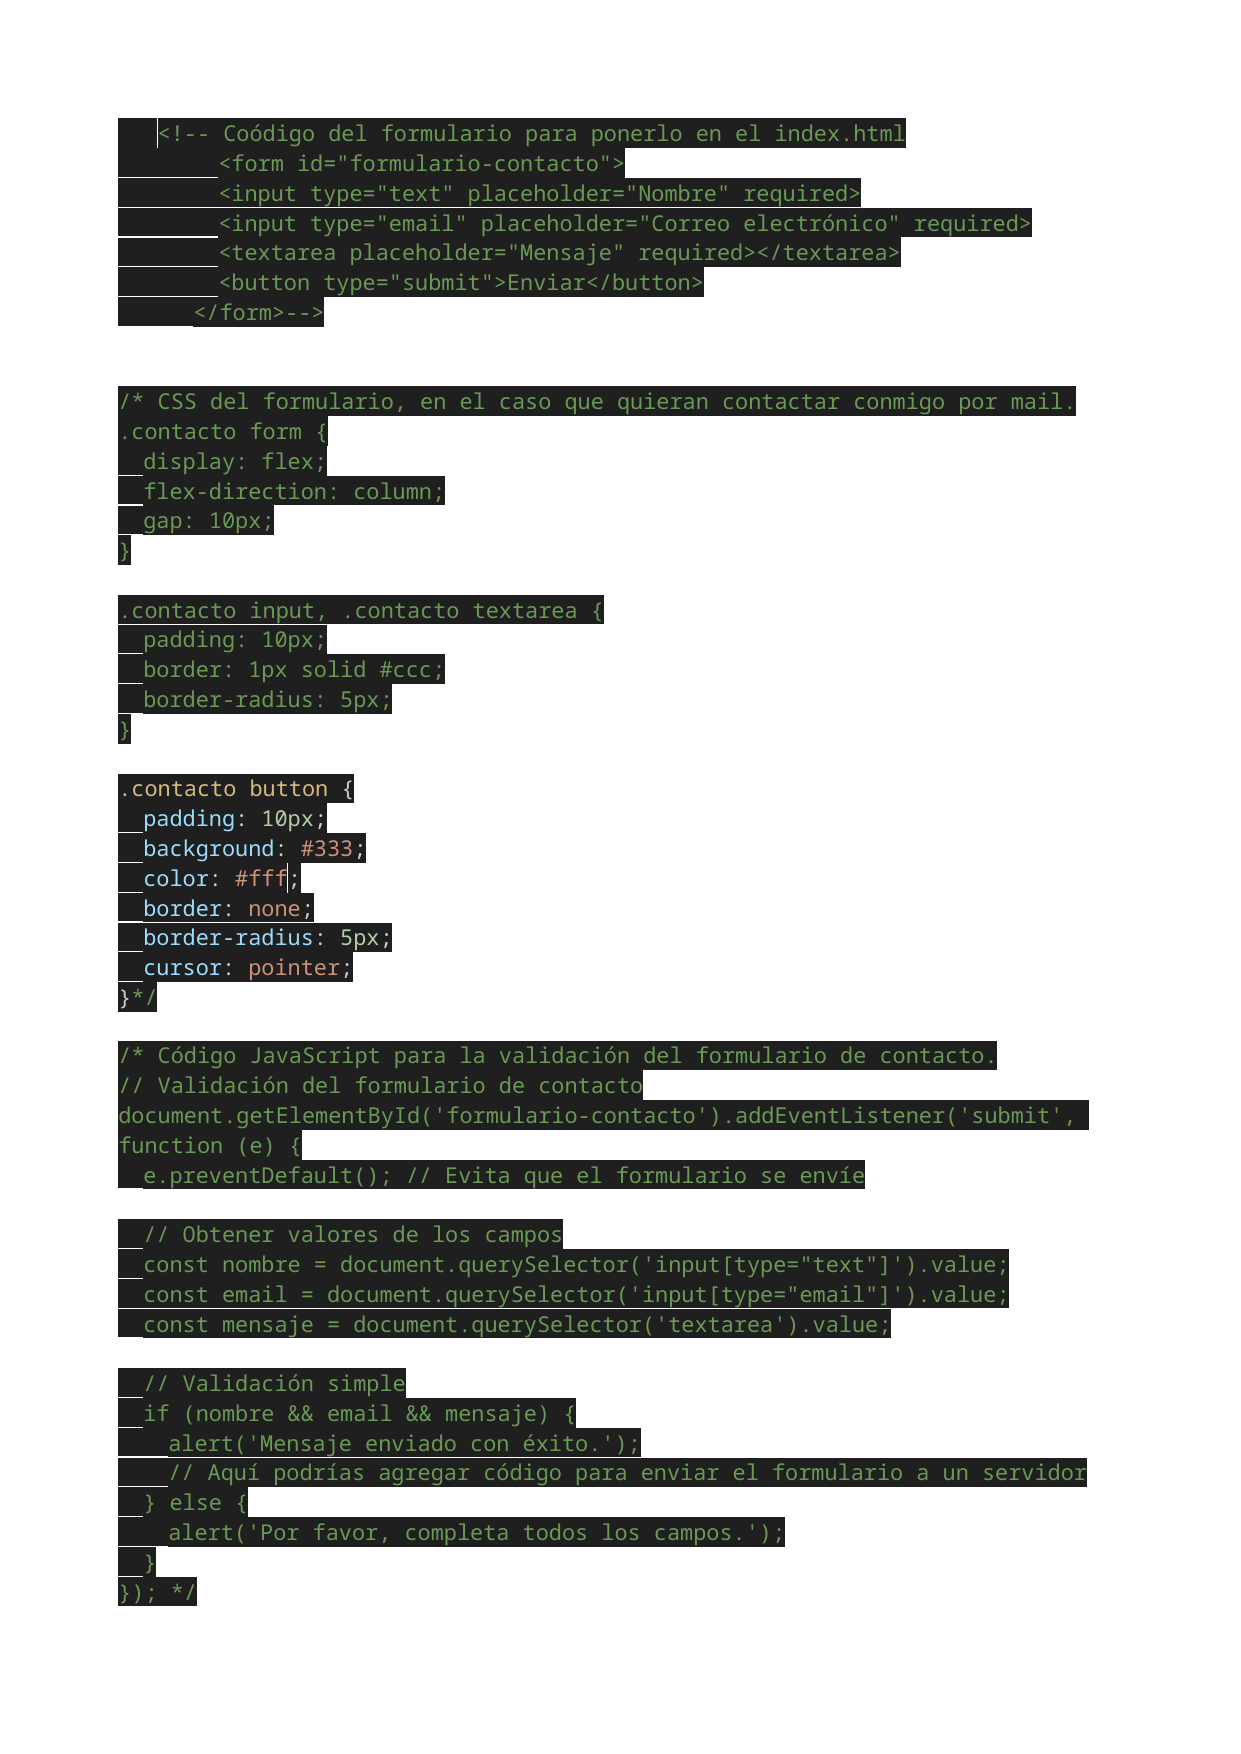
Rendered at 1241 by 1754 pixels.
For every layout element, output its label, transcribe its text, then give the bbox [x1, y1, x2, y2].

text border: 1px solid #ccc; [118, 654, 1122, 684]
text .contacto button { [118, 773, 1122, 803]
text } [118, 535, 1122, 565]
text if (nombre && email && mensaje) { [118, 1398, 1122, 1428]
text } else { [118, 1487, 1122, 1517]
text const nombre = document.querySelector('input[type="text"]').value; [118, 1249, 1122, 1279]
text <!-- Coódigo del formulario para ponerlo en el index.html [118, 118, 1122, 148]
text // Validación simple [118, 1368, 1122, 1398]
text <form id="formulario-contacto"> [118, 148, 1122, 178]
text }); */ [118, 1577, 1122, 1606]
text .contacto input, .contacto textarea { [118, 595, 1122, 624]
text .contacto form { [118, 416, 1122, 446]
text /* Código JavaScript para la validación del formulario de contacto. [118, 1041, 1122, 1070]
text const mensaje = document.querySelector('textarea').value; [118, 1308, 1122, 1338]
text document.getElementById('formulario-contacto').addEventListener('submit', function (e) { [118, 1100, 1122, 1160]
text // Validación del formulario de contacto [118, 1070, 1122, 1100]
text }*/ [118, 982, 1122, 1012]
text alert('Por favor, completa todos los campos.'); [118, 1517, 1122, 1547]
text const email = document.querySelector('input[type="email"]').value; [118, 1279, 1122, 1308]
text border-radius: 5px; [118, 922, 1122, 952]
text // Obtener valores de los campos [118, 1219, 1122, 1249]
text e.preventDefault(); // Evita que el formulario se envíe [118, 1160, 1122, 1189]
text display: flex; [118, 446, 1122, 476]
text color: #fff; [118, 863, 1122, 893]
text /* CSS del formulario, en el caso que quieran contactar conmigo por mail. [118, 386, 1122, 416]
text <textarea placeholder="Mensaje" required></textarea> [118, 237, 1122, 267]
text border-radius: 5px; [118, 684, 1122, 714]
text <button type="submit">Enviar</button> [118, 267, 1122, 297]
text <input type="text" placeholder="Nombre" required> [118, 178, 1122, 207]
text gap: 10px; [118, 505, 1122, 535]
text border: none; [118, 893, 1122, 922]
text </form>--> [118, 297, 1122, 327]
text // Aquí podrías agregar código para enviar el formulario a un servidor [118, 1457, 1122, 1487]
text background: #333; [118, 833, 1122, 863]
text } [118, 1547, 1122, 1577]
text padding: 10px; [118, 803, 1122, 833]
text padding: 10px; [118, 624, 1122, 654]
text } [118, 714, 1122, 744]
text <input type="email" placeholder="Correo electrónico" required> [118, 207, 1122, 237]
text cursor: pointer; [118, 952, 1122, 982]
text alert('Mensaje enviado con éxito.'); [118, 1428, 1122, 1457]
text flex-direction: column; [118, 476, 1122, 505]
